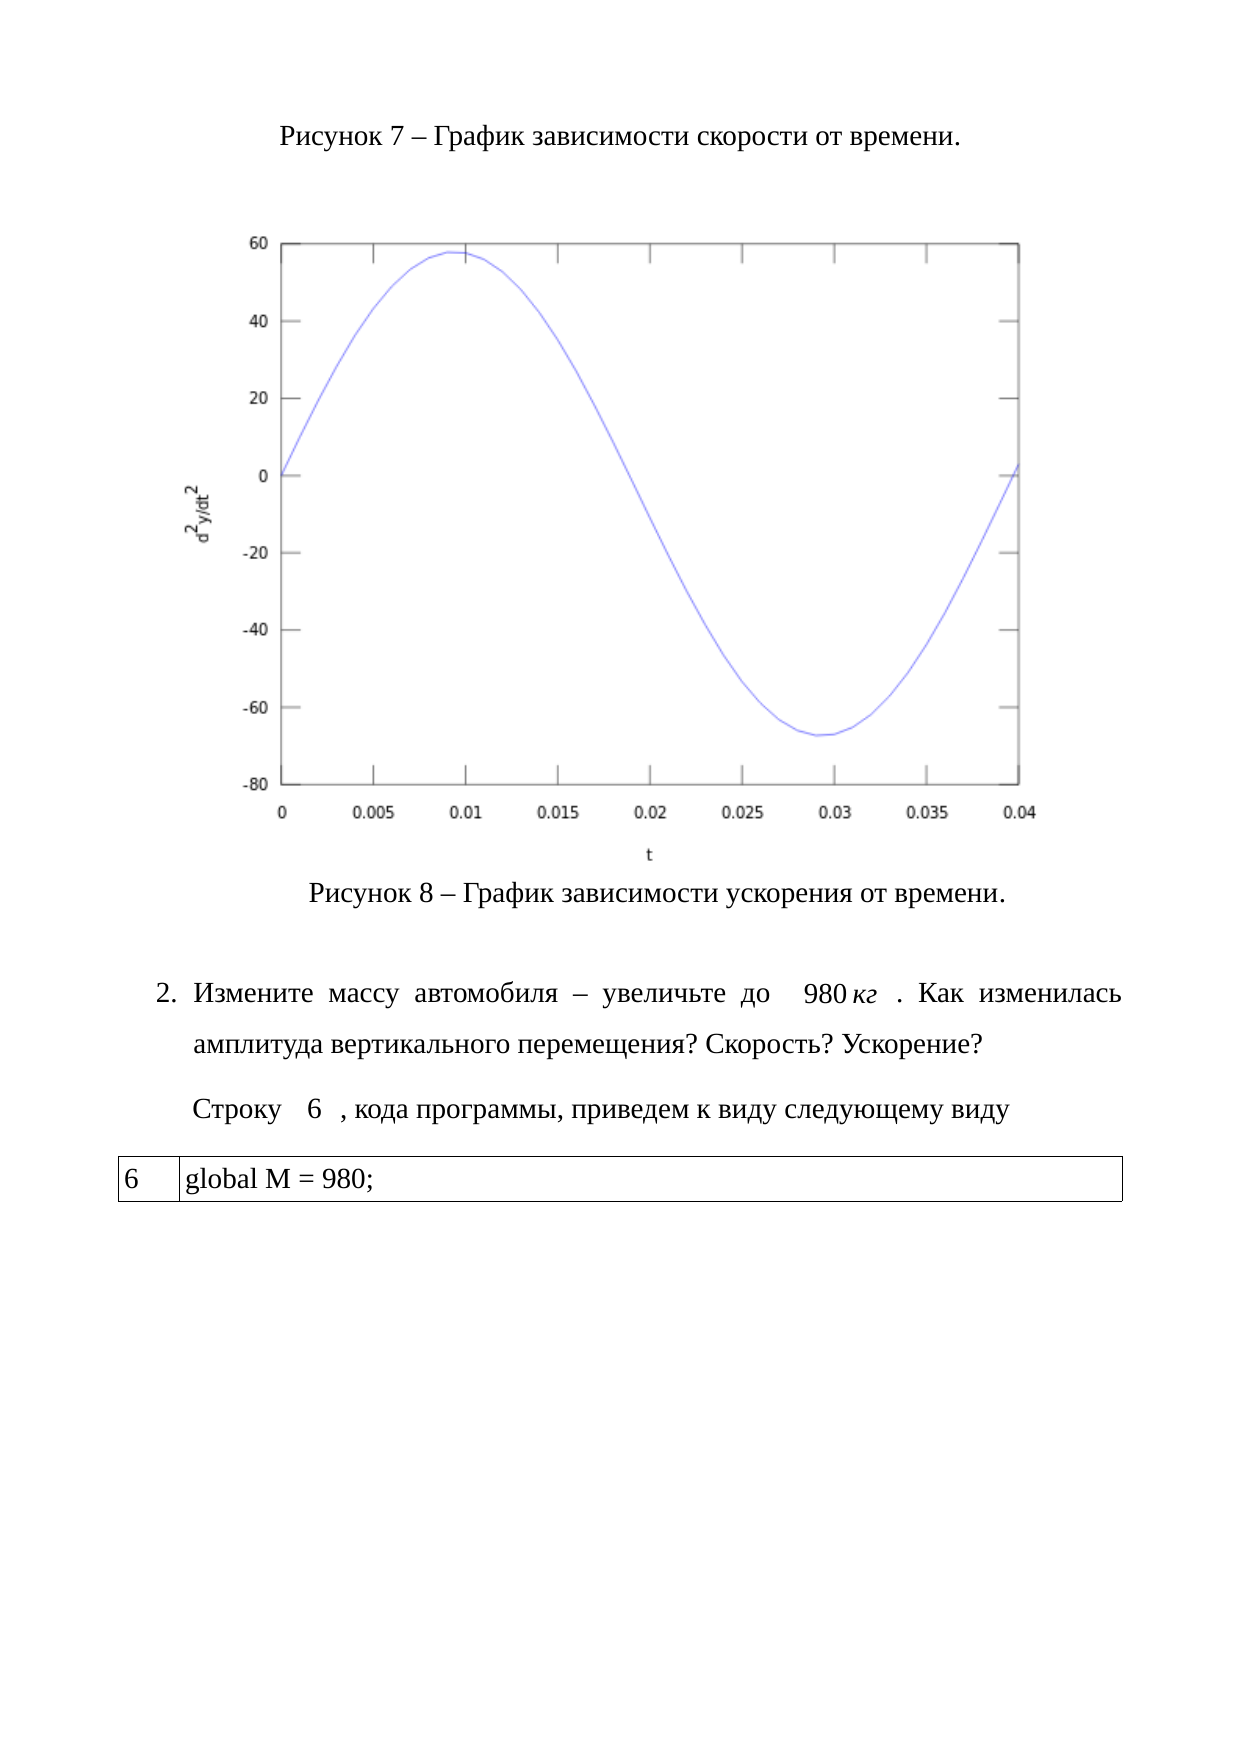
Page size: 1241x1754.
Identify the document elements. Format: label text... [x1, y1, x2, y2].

table_header 6 [119, 1157, 179, 1201]
picture [182, 218, 1058, 875]
text Строку , кода программы, приведем к виду следующему виду [118, 1091, 1122, 1124]
text Рисунок 8 – График зависимости ускорения от времени. [118, 269, 1122, 908]
list Измените массу автомобиля – увеличьте до . Как изменилась амплитуда вертикального перемещения? Скорость? Ускорение? [156, 976, 1122, 1059]
table_header global M = 980; [180, 1157, 1122, 1201]
text Рисунок 7 – График зависимости скорости от времени. [118, 118, 1122, 152]
